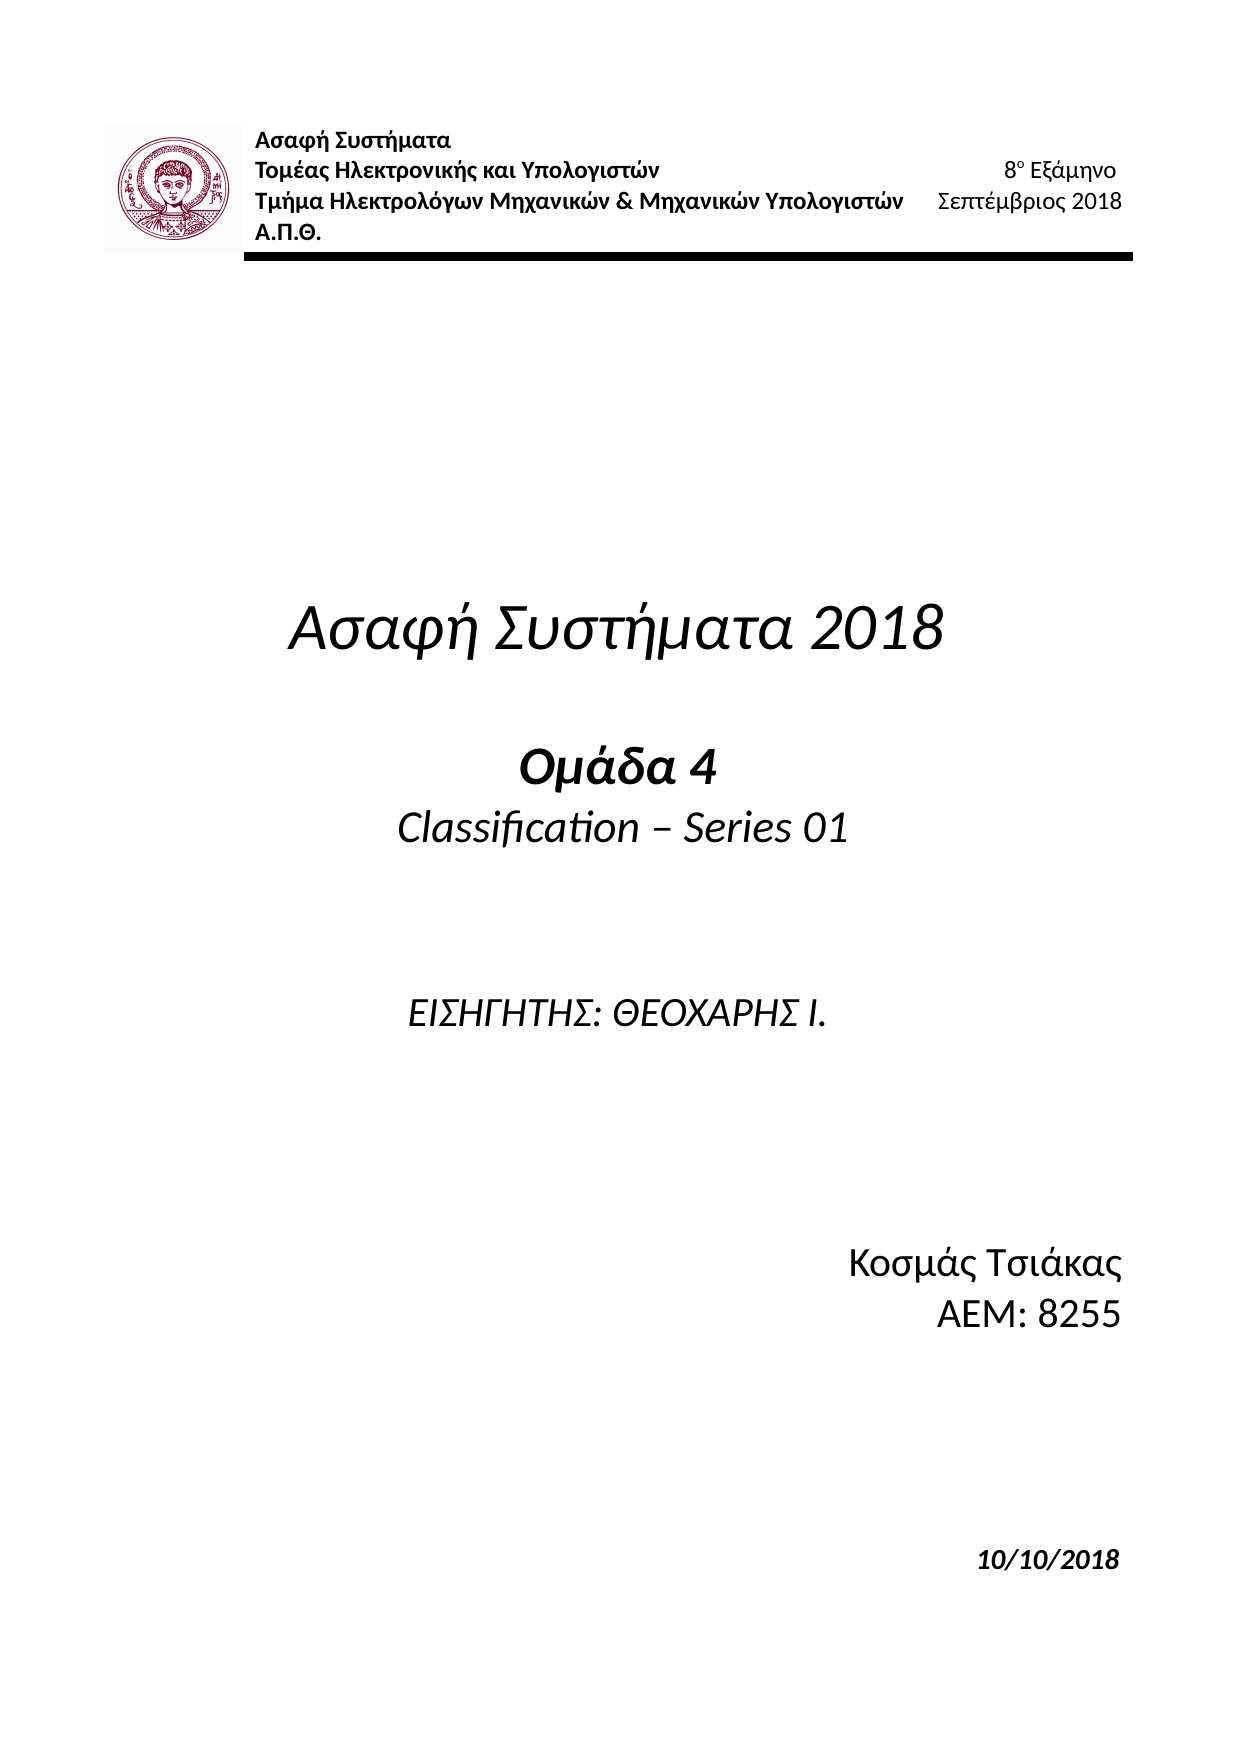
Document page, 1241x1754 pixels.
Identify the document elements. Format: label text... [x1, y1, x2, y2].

text Ασαφή Συστήματα 2018 [118, 584, 1122, 666]
text Classification – Series 01 [118, 798, 1122, 854]
picture [103, 125, 243, 254]
text ΑΕΜ: 8255 [118, 1287, 1122, 1337]
text Ομάδα 4 [118, 732, 1122, 798]
text 10/10/2018 [118, 1541, 1122, 1576]
text ΕΙΣΗΓΗΤΗΣ: ΘΕΟΧΑΡΗΣ Ι. [118, 986, 1122, 1037]
text Κοσμάς Τσιάκας [118, 1236, 1122, 1287]
